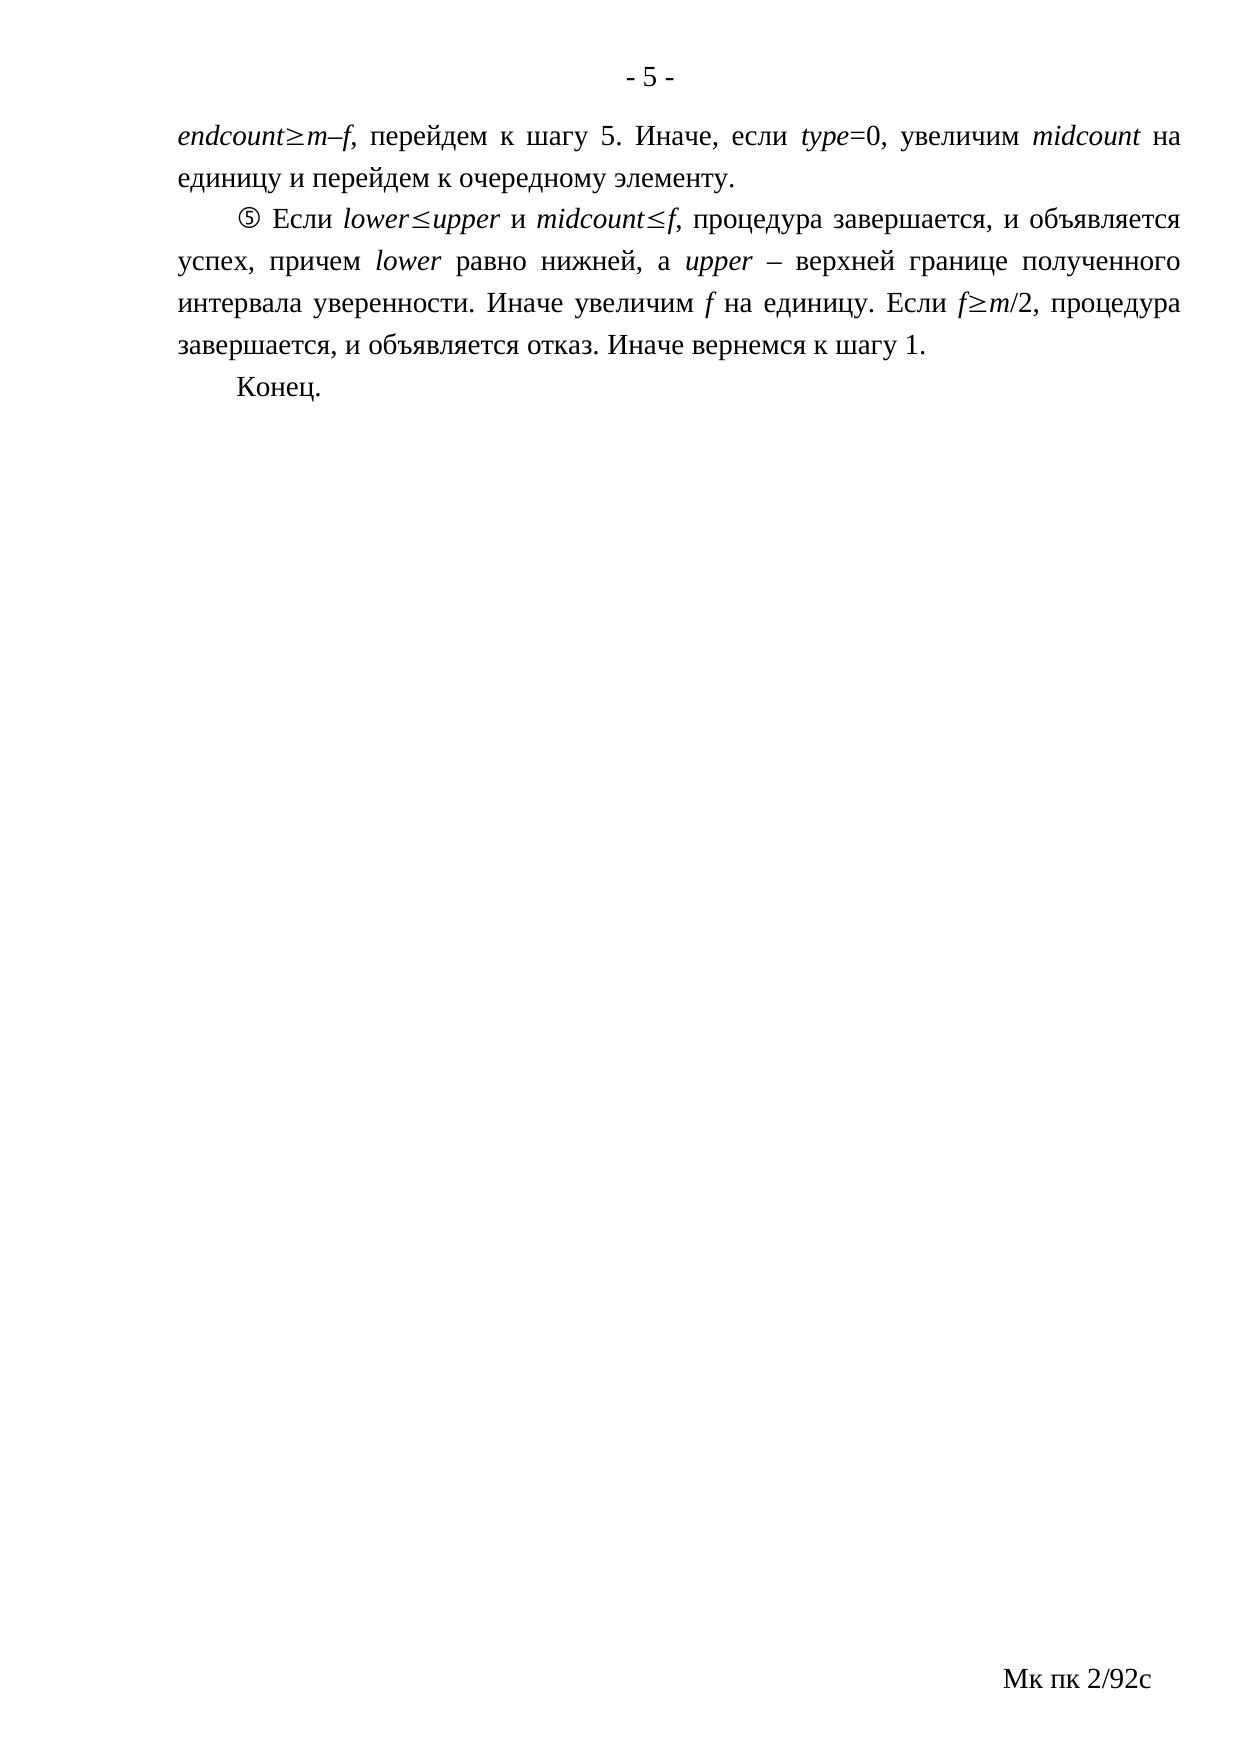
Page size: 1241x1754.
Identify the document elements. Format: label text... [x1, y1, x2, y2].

text Конец. [177, 369, 1181, 403]
text  Если lowerupper и midcountf, процедура завершается, и объявляется успех, причем lower равно нижней, а upper – верхней границе полученного интервала уверенности. Иначе увеличим f на единицу. Если fm/2, процедура завершается, и объявляется отказ. Иначе вернемся к шагу 1. [177, 202, 1181, 361]
text endcountm–f, перейдем к шагу 5. Иначе, если type=0, увеличим midcount на единицу и перейдем к очередному элементу. [177, 118, 1181, 193]
